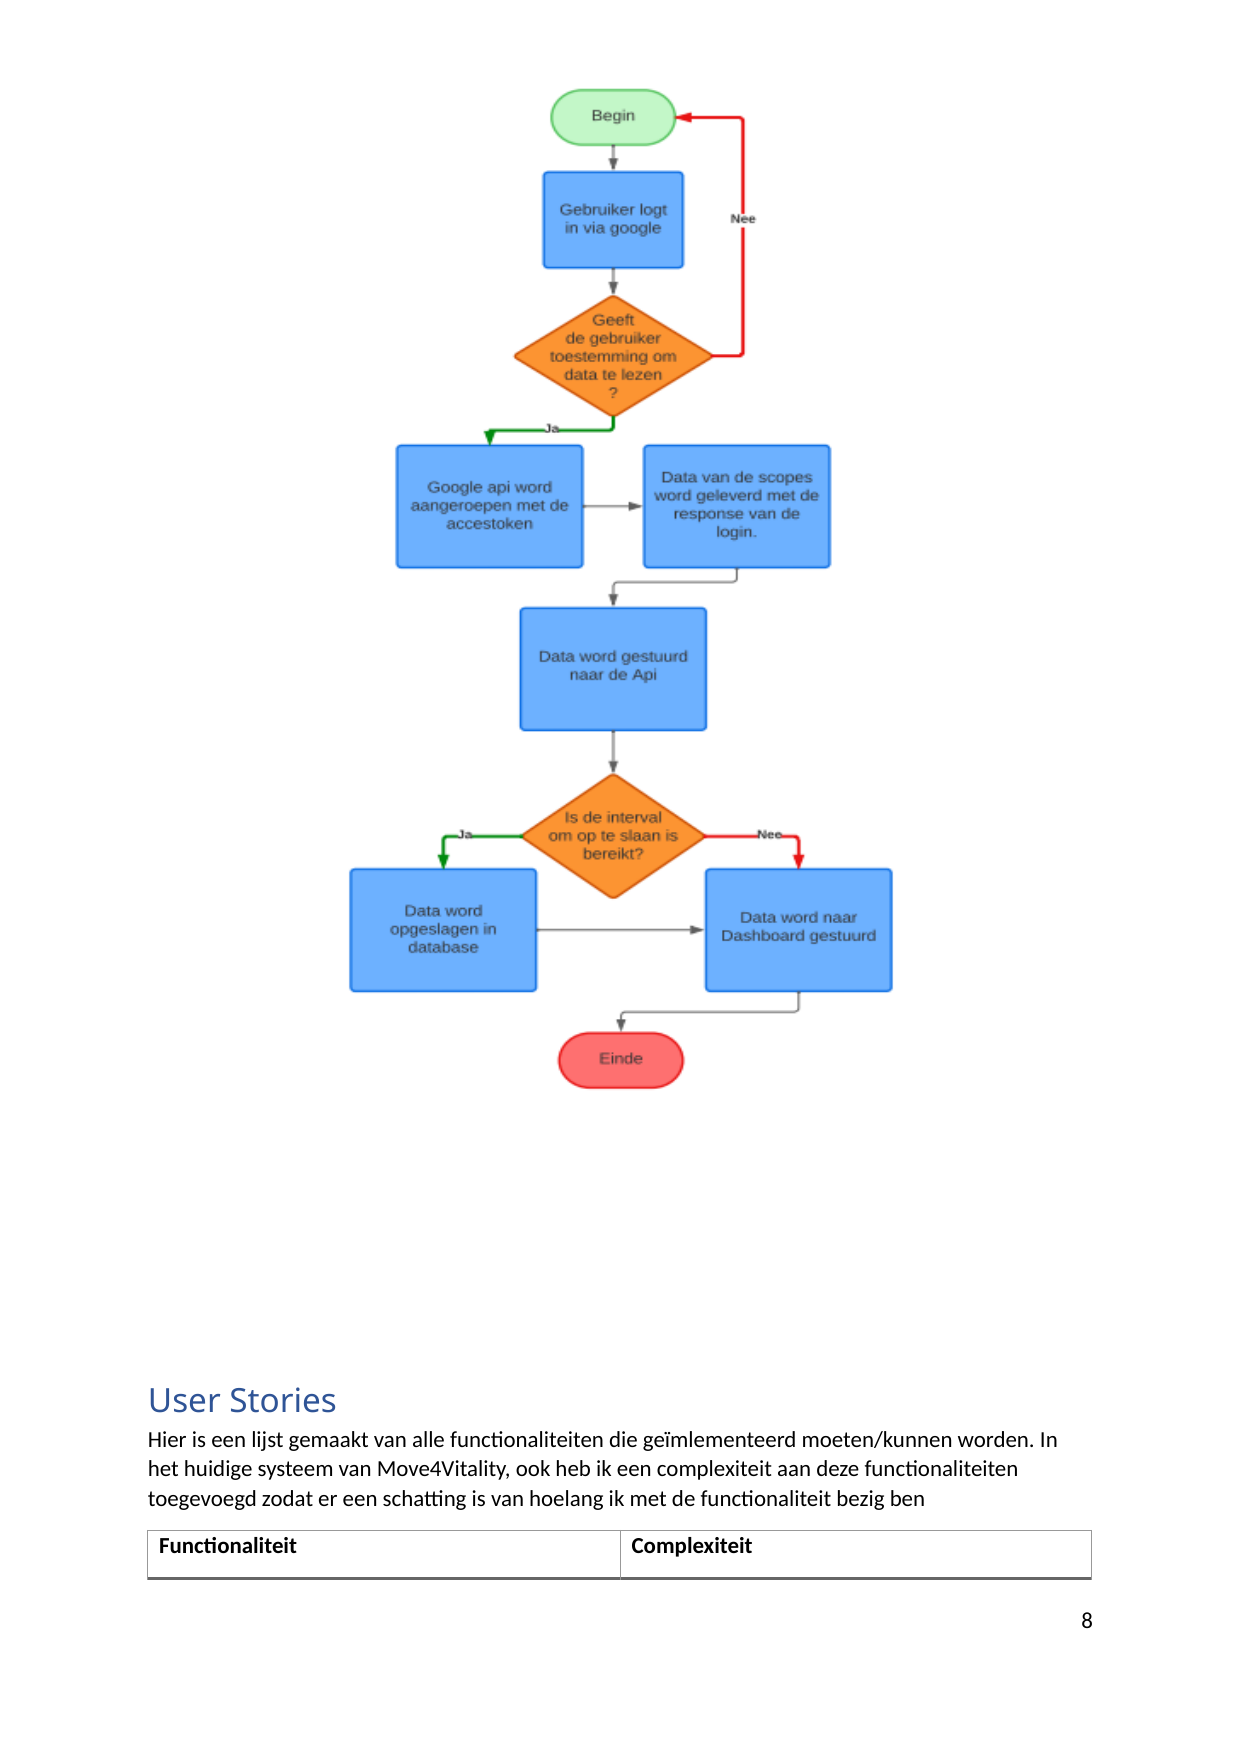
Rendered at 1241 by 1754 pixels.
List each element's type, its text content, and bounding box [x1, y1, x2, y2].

text Hier is een lijst gemaakt van alle functionaliteiten die geïmlementeerd moeten/kunnen worden. In het huidige systeem van Move4Vitality, ook heb ik een complexiteit aan deze functionaliteiten toegevoegd zodat er een schatting is van hoelang ik met de functionaliteit bezig ben [148, 1425, 1093, 1512]
table_header Functionaliteit [148, 1531, 620, 1577]
subtitle User Stories [148, 1377, 1093, 1423]
table_header Complexiteit [621, 1531, 1091, 1577]
